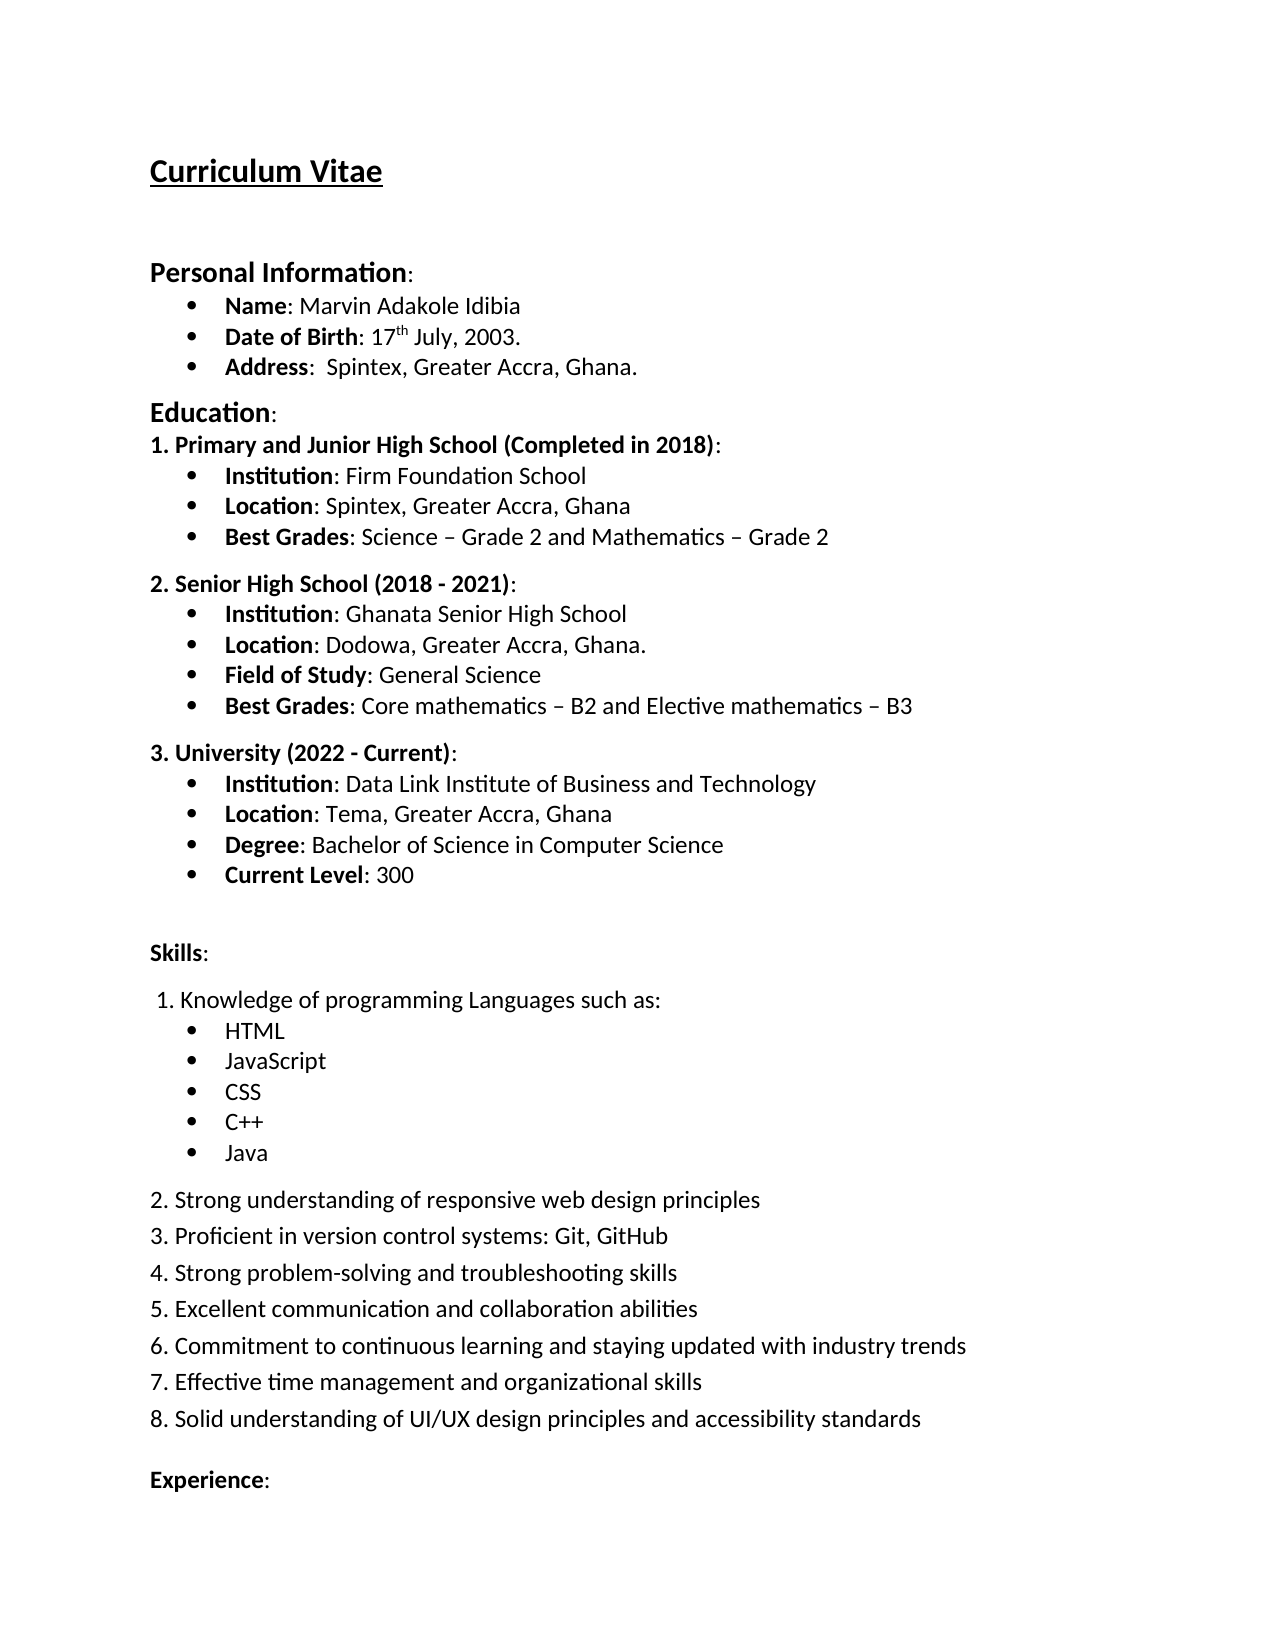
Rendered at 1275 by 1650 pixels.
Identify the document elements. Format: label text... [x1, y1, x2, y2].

text 3. Proficient in version control systems: Git, GitHub [150, 1221, 1125, 1251]
list Address: Spintex, Greater Accra, Ghana. [187, 351, 1125, 382]
list JavaScript [187, 1045, 1125, 1076]
list Institution: Data Link Institute of Business and Technology [187, 768, 1125, 798]
text 6. Commitment to continuous learning and staying updated with industry trends [150, 1330, 1125, 1360]
list Institution: Ghanata Senior High School [187, 598, 1125, 629]
list Field of Study: General Science [187, 659, 1125, 690]
list Current Level: 300 [187, 859, 1125, 890]
text 2. Senior High School (2018 - 2021): [150, 568, 1125, 598]
text 2. Strong understanding of responsive web design principles [150, 1184, 1125, 1214]
text Curriculum Vitae [150, 150, 1125, 191]
list CSS [187, 1076, 1125, 1106]
text 7. Effective time management and organizational skills [150, 1366, 1125, 1397]
list Location: Dodowa, Greater Accra, Ghana. [187, 629, 1125, 659]
list Best Grades: Core mathematics – B2 and Elective mathematics – B3 [187, 690, 1125, 721]
text 1. Knowledge of programming Languages such as: [150, 984, 1125, 1015]
text Experience: [150, 1464, 1125, 1494]
list Location: Spintex, Greater Accra, Ghana [187, 490, 1125, 521]
text Skills: [150, 937, 1125, 968]
list Best Grades: Science – Grade 2 and Mathematics – Grade 2 [187, 521, 1125, 551]
text 4. Strong problem-solving and troubleshooting skills [150, 1257, 1125, 1287]
list Java [187, 1137, 1125, 1167]
text 3. University (2022 - Current): [150, 737, 1125, 768]
text 1. Primary and Junior High School (Completed in 2018): [150, 429, 1125, 460]
list C++ [187, 1106, 1125, 1137]
text Personal Information: [150, 254, 1125, 290]
text 8. Solid understanding of UI/UX design principles and accessibility standards [150, 1403, 1125, 1433]
list Degree: Bachelor of Science in Computer Science [187, 829, 1125, 859]
list Name: Marvin Adakole Idibia [187, 290, 1125, 321]
list Date of Birth: 17th July, 2003. [187, 321, 1125, 351]
list Institution: Firm Foundation School [187, 460, 1125, 490]
list HTML [187, 1015, 1125, 1045]
list Location: Tema, Greater Accra, Ghana [187, 798, 1125, 829]
text Education: [150, 394, 1125, 429]
text 5. Excellent communication and collaboration abilities [150, 1293, 1125, 1324]
